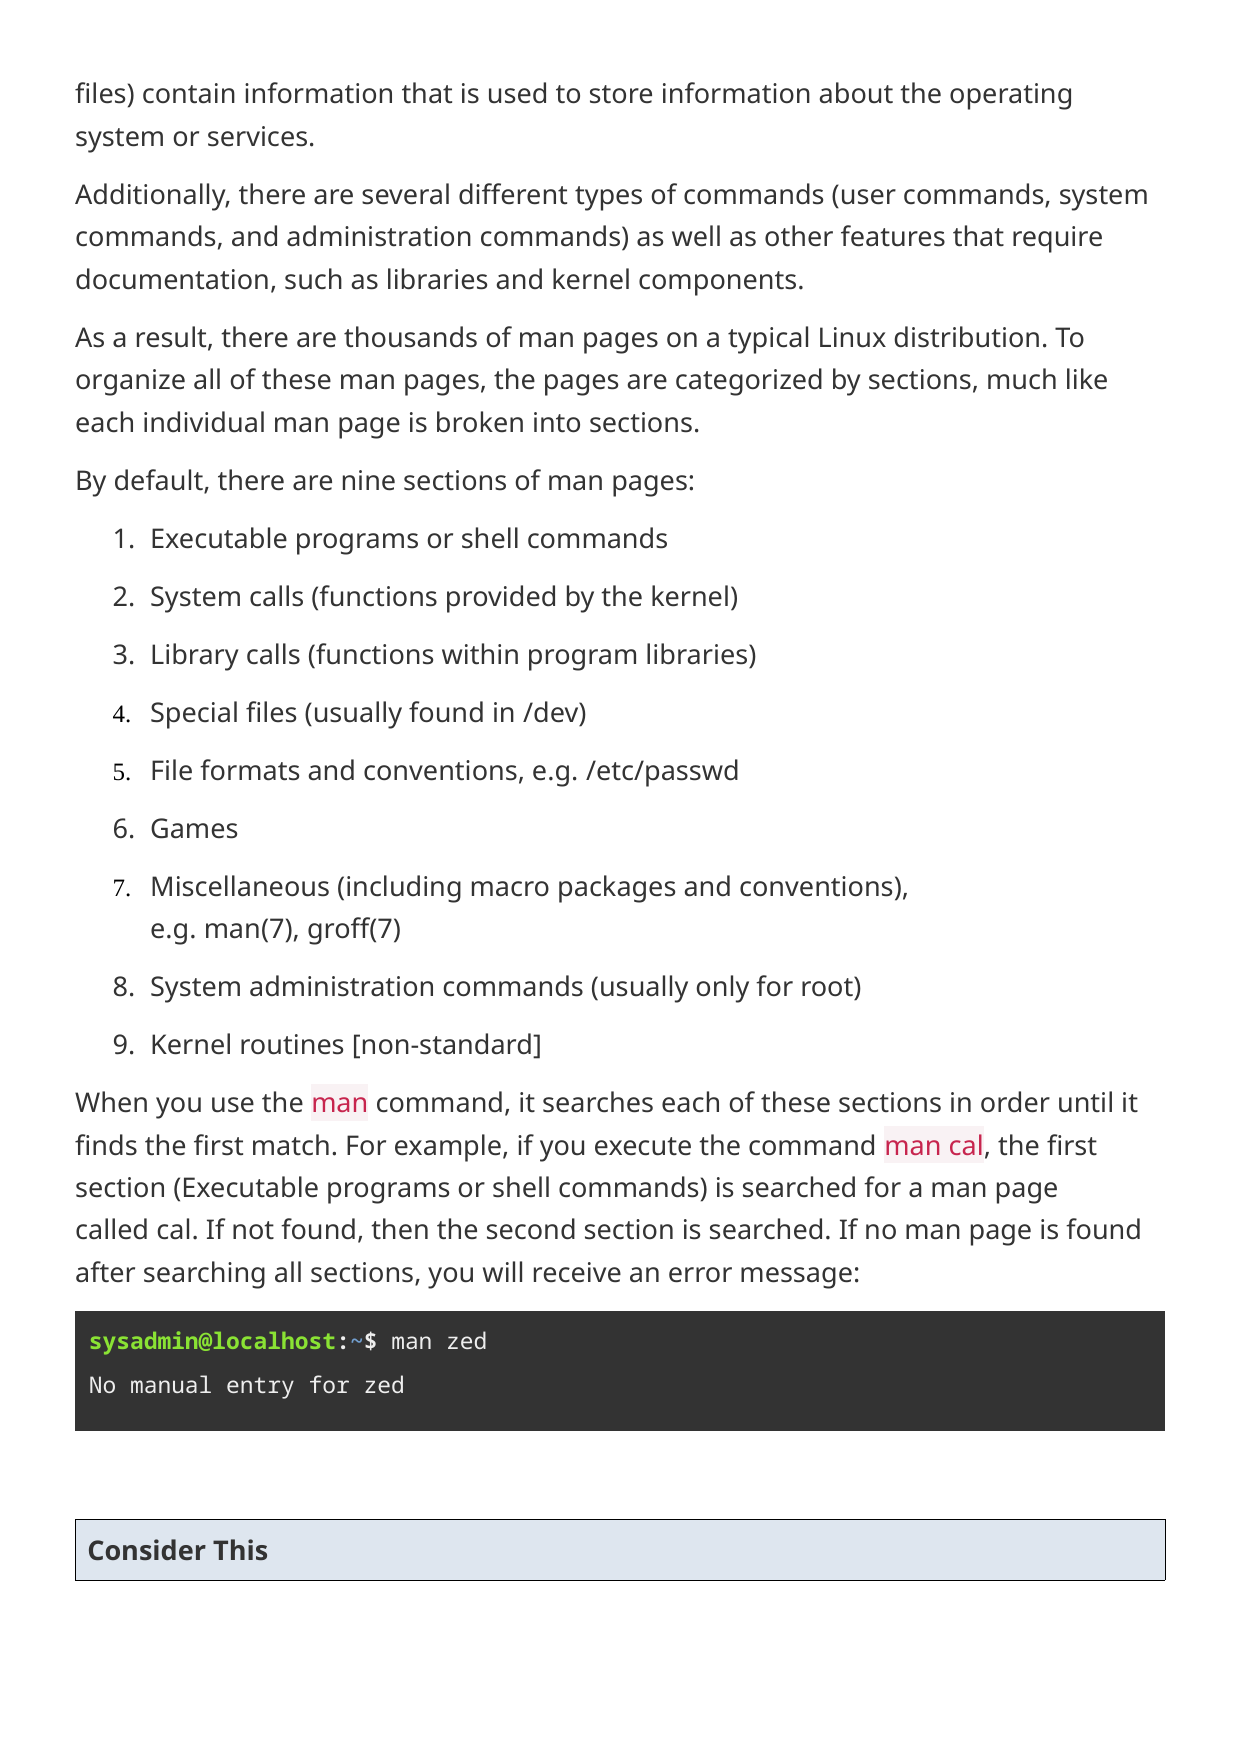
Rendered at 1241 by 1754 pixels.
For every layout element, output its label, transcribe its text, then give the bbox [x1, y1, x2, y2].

list Executable programs or shell commands [112, 519, 1165, 556]
text files) contain information that is used to store information about the operating system or services. [75, 75, 1165, 154]
list Games [112, 809, 1165, 846]
list File formats and conventions, e.g. /etc/passwd [112, 751, 1165, 788]
list Miscellaneous (including macro packages and conventions), e.g. man(7), groff(7) [112, 867, 1165, 946]
list System administration commands (usually only for root) [112, 968, 1165, 1004]
text No manual entry for zed [75, 1356, 1165, 1400]
list System calls (functions provided by the kernel) [112, 577, 1165, 614]
list Special files (usually found in /dev) [112, 693, 1165, 730]
text sysadmin@localhost:~$ man zed [75, 1311, 1165, 1356]
text Consider This [76, 1520, 1165, 1580]
list Kernel routines [non-standard] [112, 1026, 1165, 1062]
text When you use the man command, it searches each of these sections in order until it finds the first match. For example, if you execute the command man cal, the first section (Executable programs or shell commands) is searched for a man page called cal. If not found, then the second section is searched. If no man page is found after searching all sections, you will receive an error message: [75, 1084, 1165, 1290]
text Additionally, there are several different types of commands (user commands, system commands, and administration commands) as well as other features that require documentation, such as libraries and kernel components. [75, 175, 1165, 297]
text As a result, there are thousands of man pages on a typical Linux distribution. To organize all of these man pages, the pages are categorized by sections, much like each individual man page is broken into sections. [75, 318, 1165, 440]
text By default, there are nine sections of man pages: [75, 461, 1165, 498]
list Library calls (functions within program libraries) [112, 635, 1165, 672]
